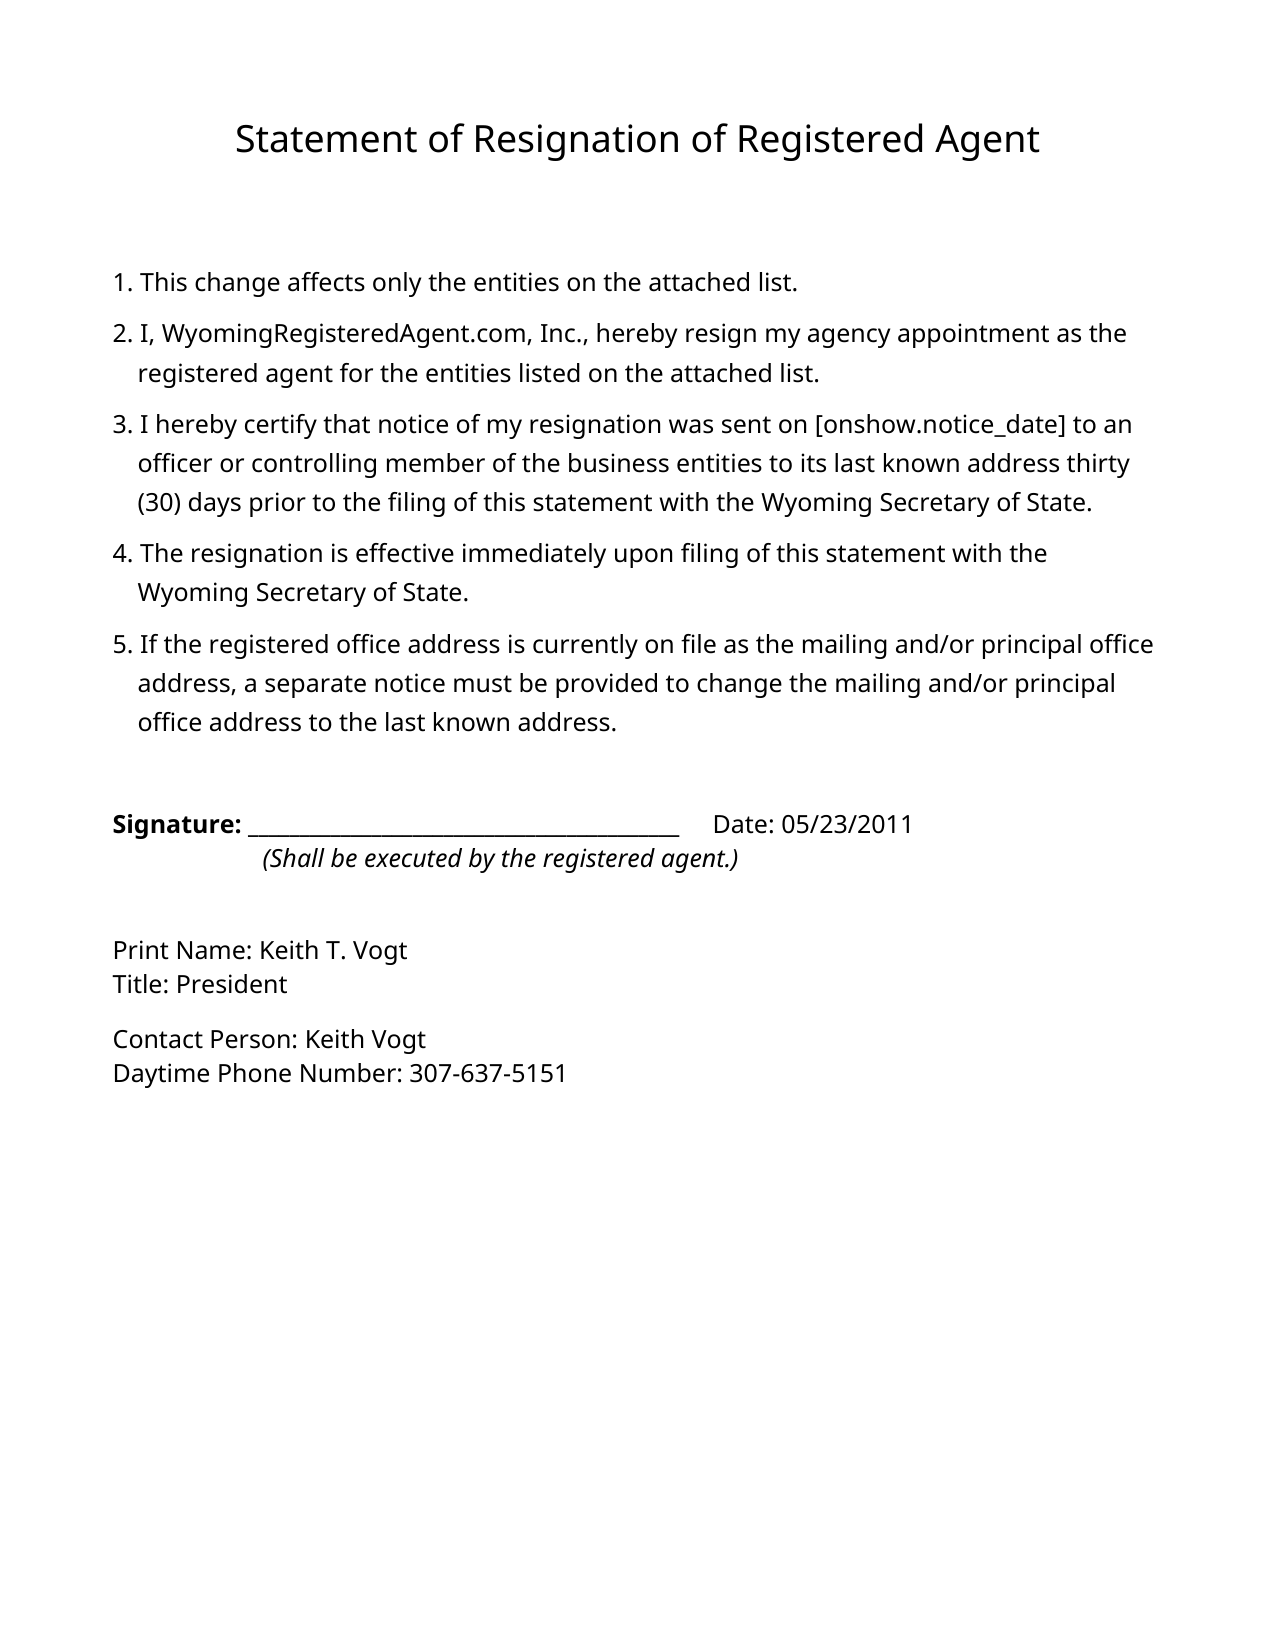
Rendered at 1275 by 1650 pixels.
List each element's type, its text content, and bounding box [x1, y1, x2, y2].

text Contact Person: Keith Vogt [112, 1022, 1162, 1056]
text 4. The resignation is effective immediately upon filing of this statement with the Wyoming Secretary of State. [112, 536, 1162, 609]
text 3. I hereby certify that notice of my resignation was sent on [onshow.notice_date] to an officer or controlling member of the business entities to its last known address thirty (30) days prior to the filing of this statement with the Wyoming Secretary of State. [112, 406, 1162, 519]
text Title: President [112, 967, 1162, 1001]
text Daytime Phone Number: 307-637-5151 [112, 1056, 1162, 1090]
text 5. If the registered office address is currently on file as the mailing and/or principal office address, a separate notice must be provided to change the mailing and/or principal office address to the last known address. [112, 626, 1162, 739]
text Statement of Resignation of Registered Agent [112, 112, 1162, 163]
text (Shall be executed by the registered agent.) [112, 841, 1162, 875]
text 2. I, WyomingRegisteredAgent.com, Inc., hereby resign my agency appointment as the registered agent for the entities listed on the attached list. [112, 316, 1162, 389]
text Signature: __________________________________________ Date: 05/23/2011 [112, 807, 1162, 841]
text Print Name: Keith T. Vogt [112, 933, 1162, 967]
text 1. This change affects only the entities on the attached list. [112, 265, 1162, 299]
